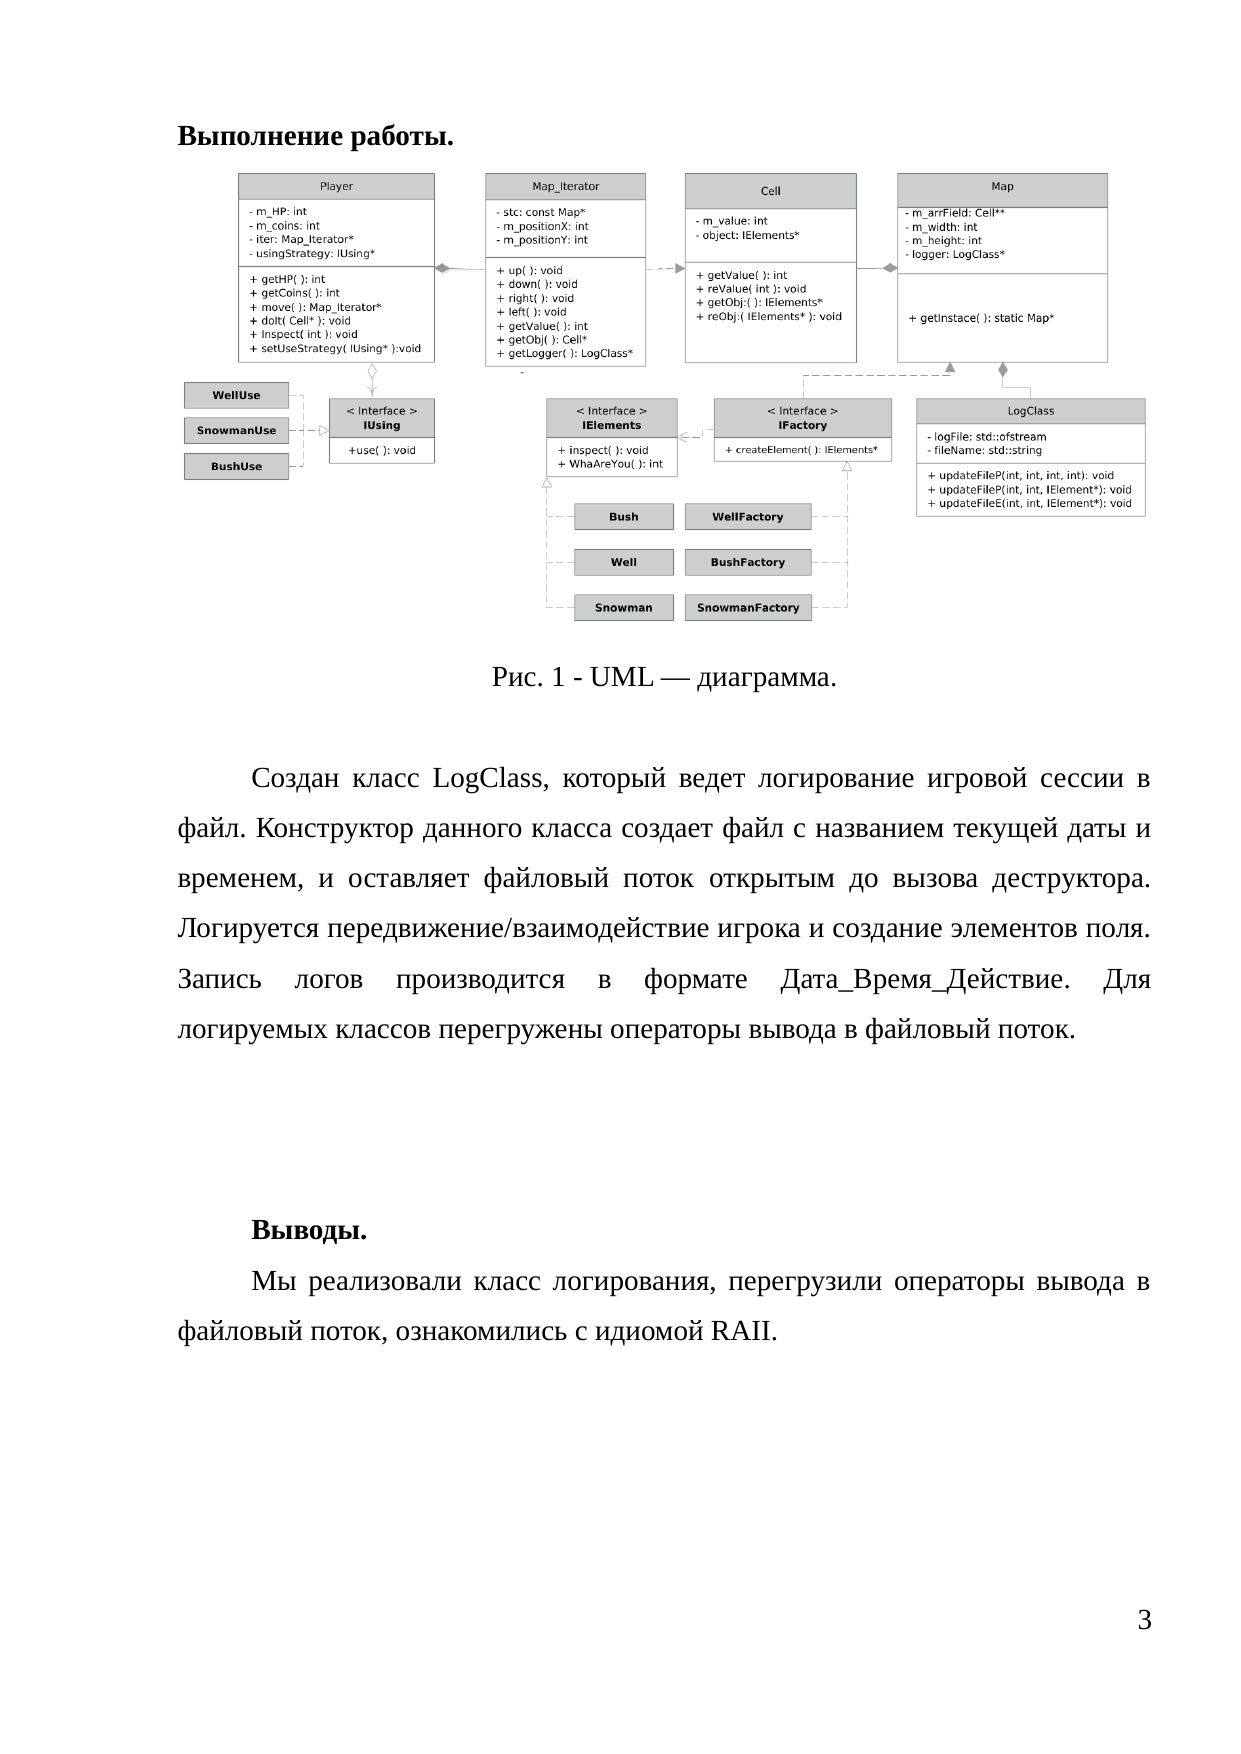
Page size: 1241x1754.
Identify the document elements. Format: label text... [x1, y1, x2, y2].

subtitle Выводы. [177, 1212, 1152, 1246]
picture [177, 168, 1152, 626]
text Мы реализовали класс логирования, перегрузили операторы вывода в файловый поток, ознакомились с идиомой RAII. [177, 1263, 1152, 1347]
text Рис. 1 - UML — диаграмма. [177, 626, 1152, 693]
text Создан класс LogClass, который ведет логирование игровой сессии в файл. Конструктор данного класса создает файл с названием текущей даты и временем, и оставляет файловый поток открытым до вызова деструктора. Логируется передвижение/взаимодействие игрока и создание элементов поля. Запись логов производится в формате Дата_Время_Действие. Для логируемых классов перегружены операторы вывода в файловый поток. [177, 760, 1152, 1045]
list Выполнение работы. [177, 118, 1152, 152]
